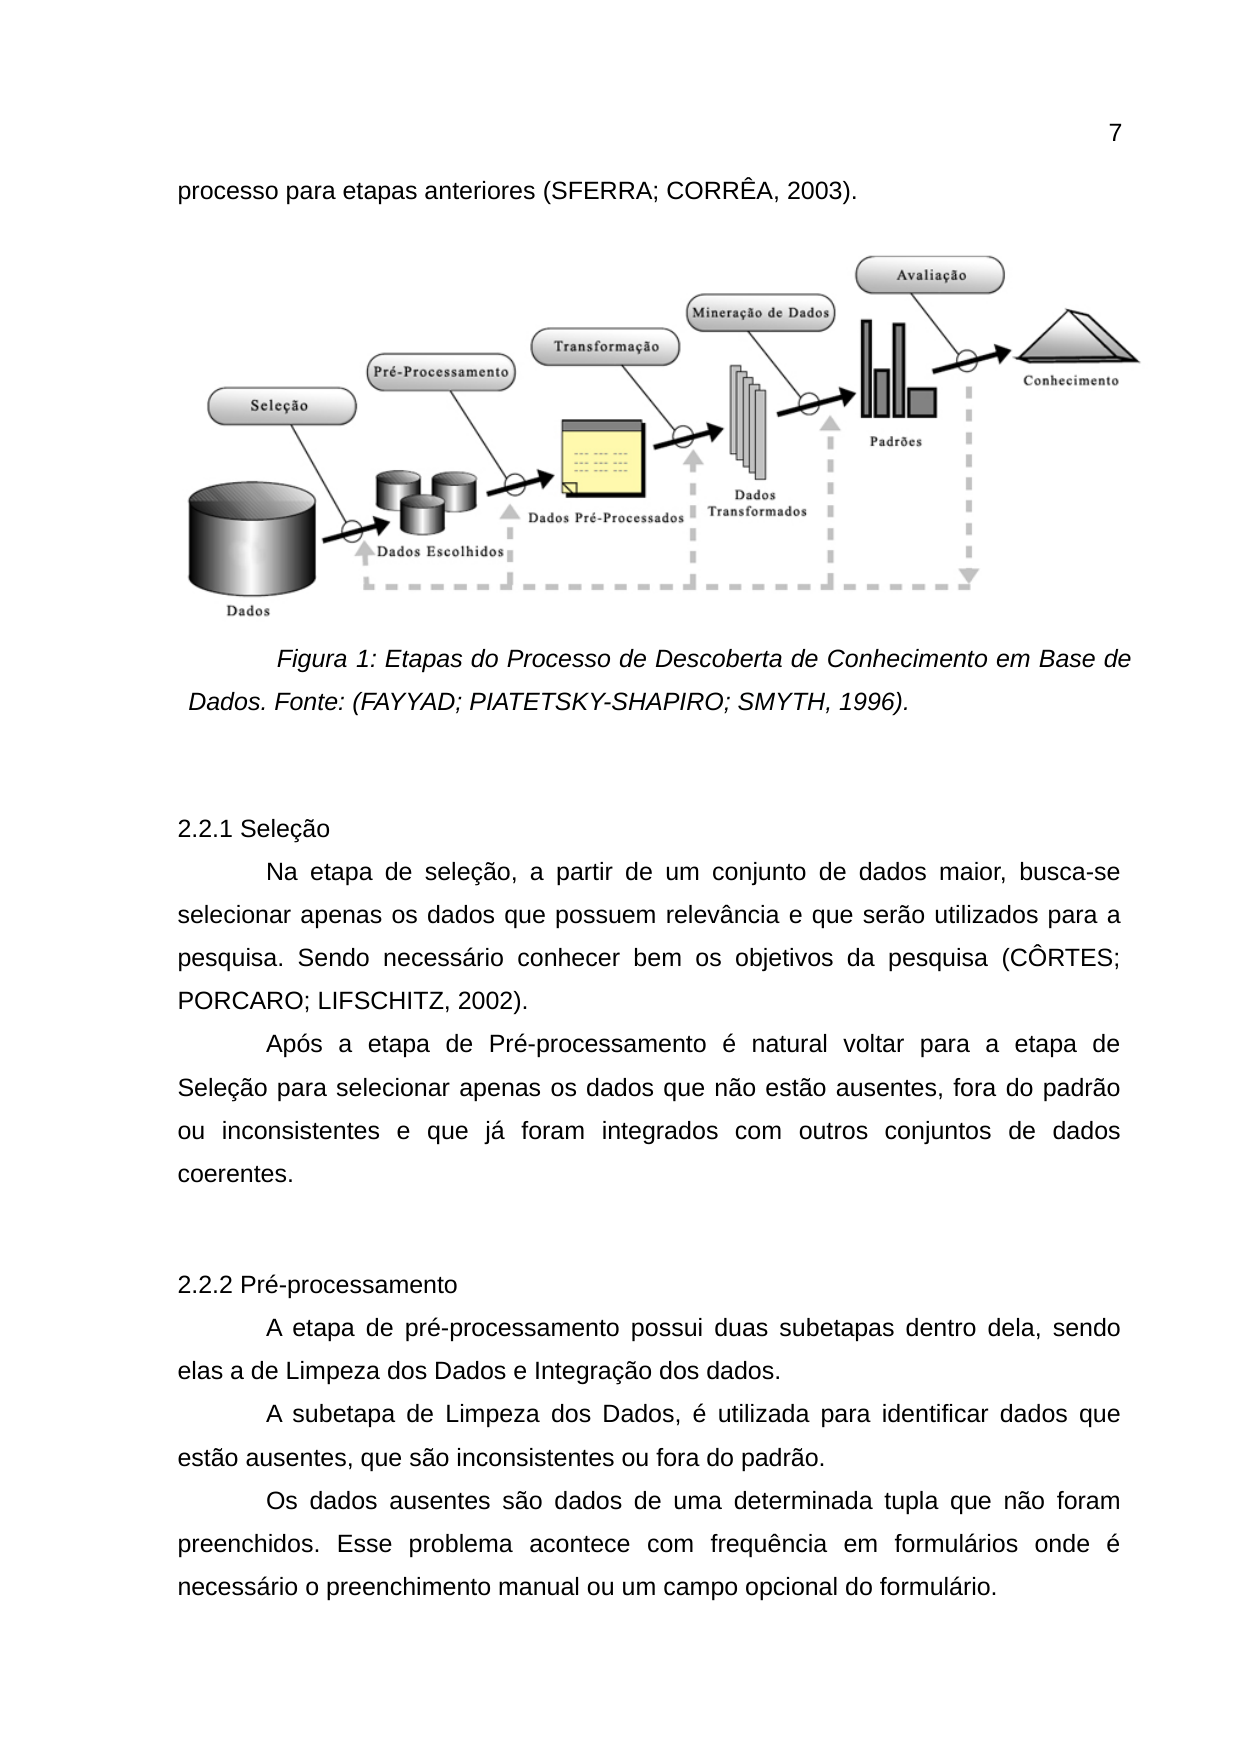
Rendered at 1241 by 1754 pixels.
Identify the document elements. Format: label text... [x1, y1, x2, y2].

subtitle Seleção [177, 814, 1122, 843]
text Na etapa de seleção, a partir de um conjunto de dados maior, busca-se selecionar apenas os dados que possuem relevância e que serão utilizados para a pesquisa. Sendo necessário conhecer bem os objetivos da pesquisa (CÔRTES; PORCARO; LIFSCHITZ, 2002). [177, 857, 1122, 1015]
text A subetapa de Limpeza dos Dados, é utilizada para identificar dados que estão ausentes, que são inconsistentes ou fora do padrão. [177, 1399, 1122, 1471]
picture [173, 246, 1149, 630]
text A Descoberta de Conhecimento em Base de Dados estrutura uma sequência de etapas para obtenção de conhecimento em base de dados através das etapas de seleção, pré-processamento, transformação, mineração de dados e avaliação. A Figura 1 apresenta um diagrama representando o processo de extração de conhecimento. Apesar de ser estruturado de forma sequencial, podem ocorrer ciclos internos caso uma das etapas não alcance os resultados desejados e seja necessário voltar o processo para etapas anteriores (SFERRA; CORRÊA, 2003). [177, 176, 1122, 205]
text A etapa de pré-processamento possui duas subetapas dentro dela, sendo elas a de Limpeza dos Dados e Integração dos dados. [177, 1313, 1122, 1385]
text Após a etapa de Pré-processamento é natural voltar para a etapa de Seleção para selecionar apenas os dados que não estão ausentes, fora do padrão ou inconsistentes e que já foram integrados com outros conjuntos de dados coerentes. [177, 1029, 1122, 1188]
text Os dados ausentes são dados de uma determinada tupla que não foram preenchidos. Esse problema acontece com frequência em formulários onde é necessário o preenchimento manual ou um campo opcional do formulário. [177, 1486, 1122, 1601]
text Figura 1: Etapas do Processo de Descoberta de Conhecimento em Base de Dados. Fonte: (FAYYAD; PIATETSKY-SHAPIRO; SMYTH, 1996). [188, 630, 1133, 715]
subtitle Pré-processamento [177, 1270, 1122, 1299]
